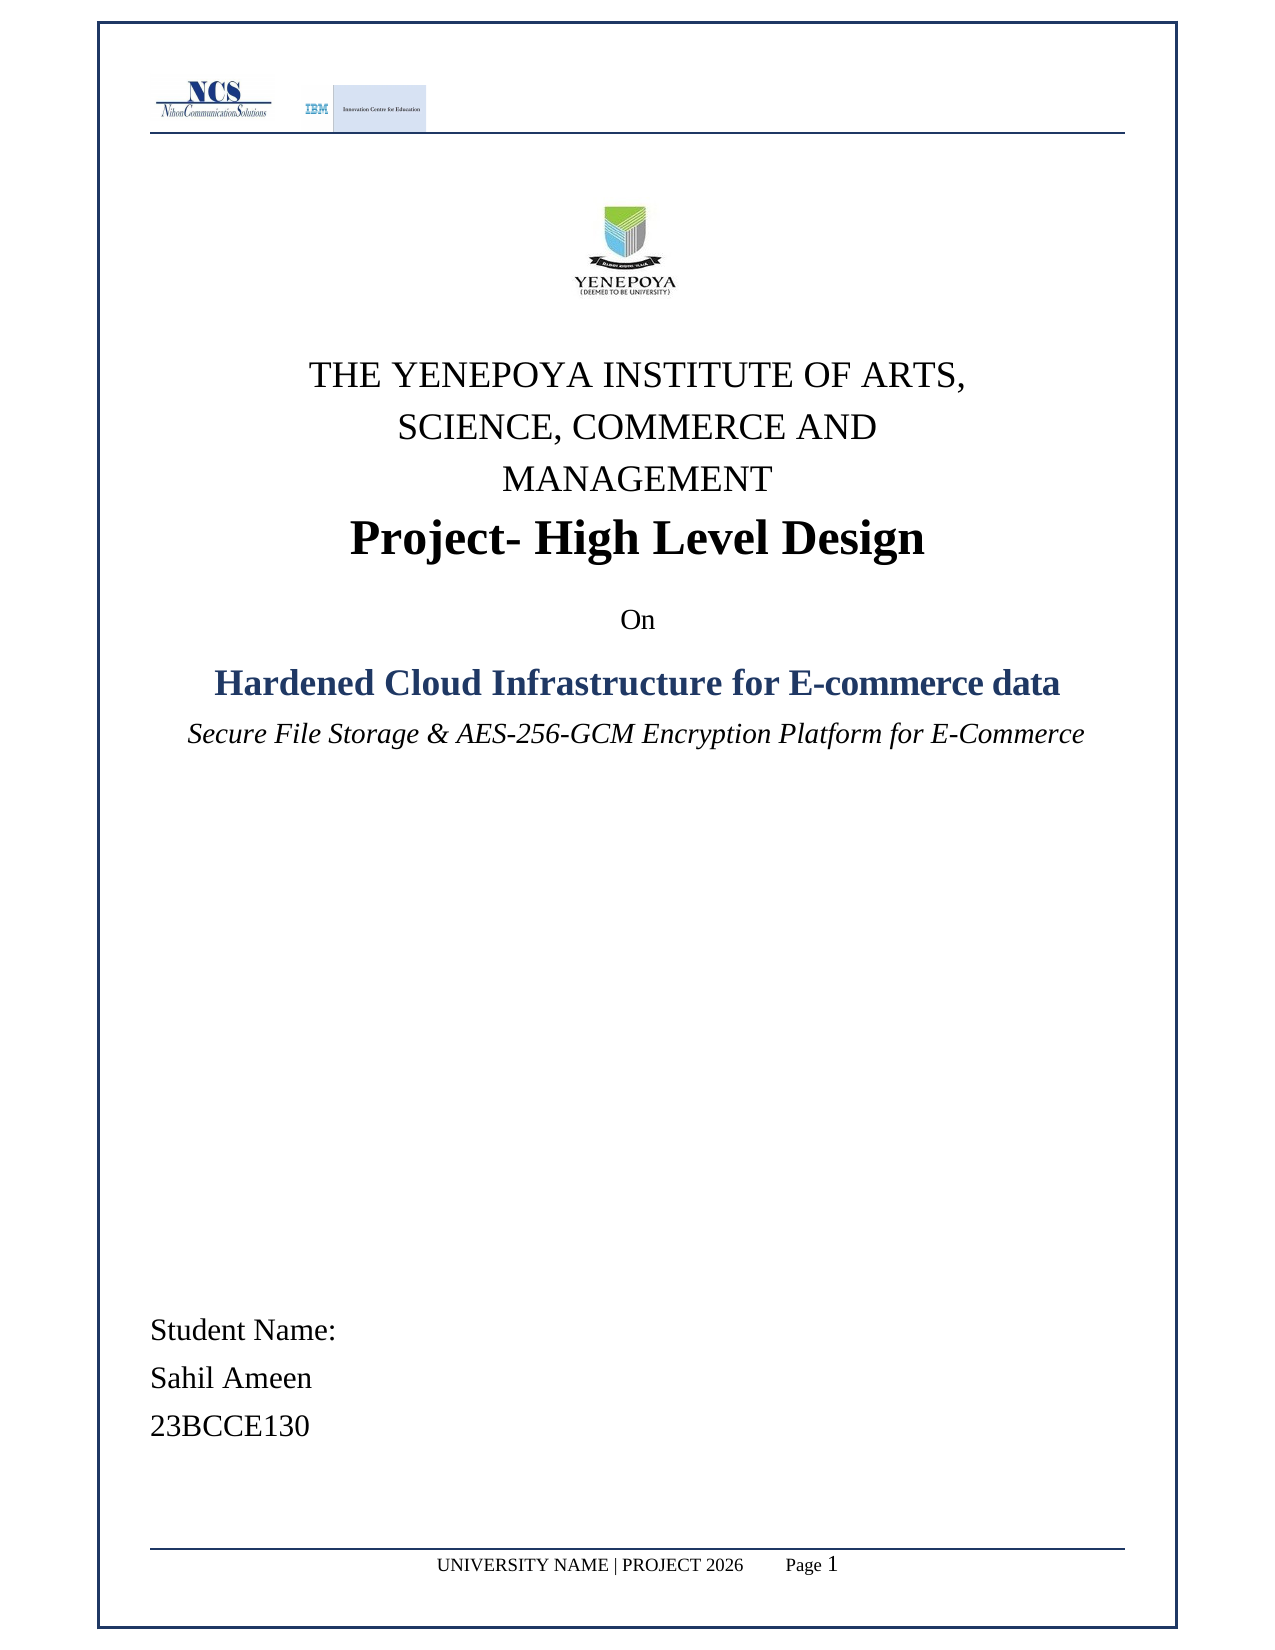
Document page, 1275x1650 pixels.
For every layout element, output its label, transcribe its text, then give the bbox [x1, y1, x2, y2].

text Project- High Level Design [277, 508, 997, 565]
text 23BCCE130 [150, 1407, 1125, 1443]
title Hardened Cloud Infrastructure for E-commerce data [150, 660, 1125, 703]
picture [301, 85, 427, 132]
text Sahil Ameen [150, 1359, 1125, 1395]
text Student Name: [150, 1311, 1125, 1347]
text Secure File Storage & AES-256-GCM Encryption Platform for E-Commerce [150, 716, 1125, 749]
picture [571, 197, 679, 300]
text On [151, 602, 1125, 635]
picture [150, 73, 275, 121]
text THE YENEPOYA INSTITUTE OF ARTS, SCIENCE, COMMERCE AND MANAGEMENT [277, 353, 997, 499]
